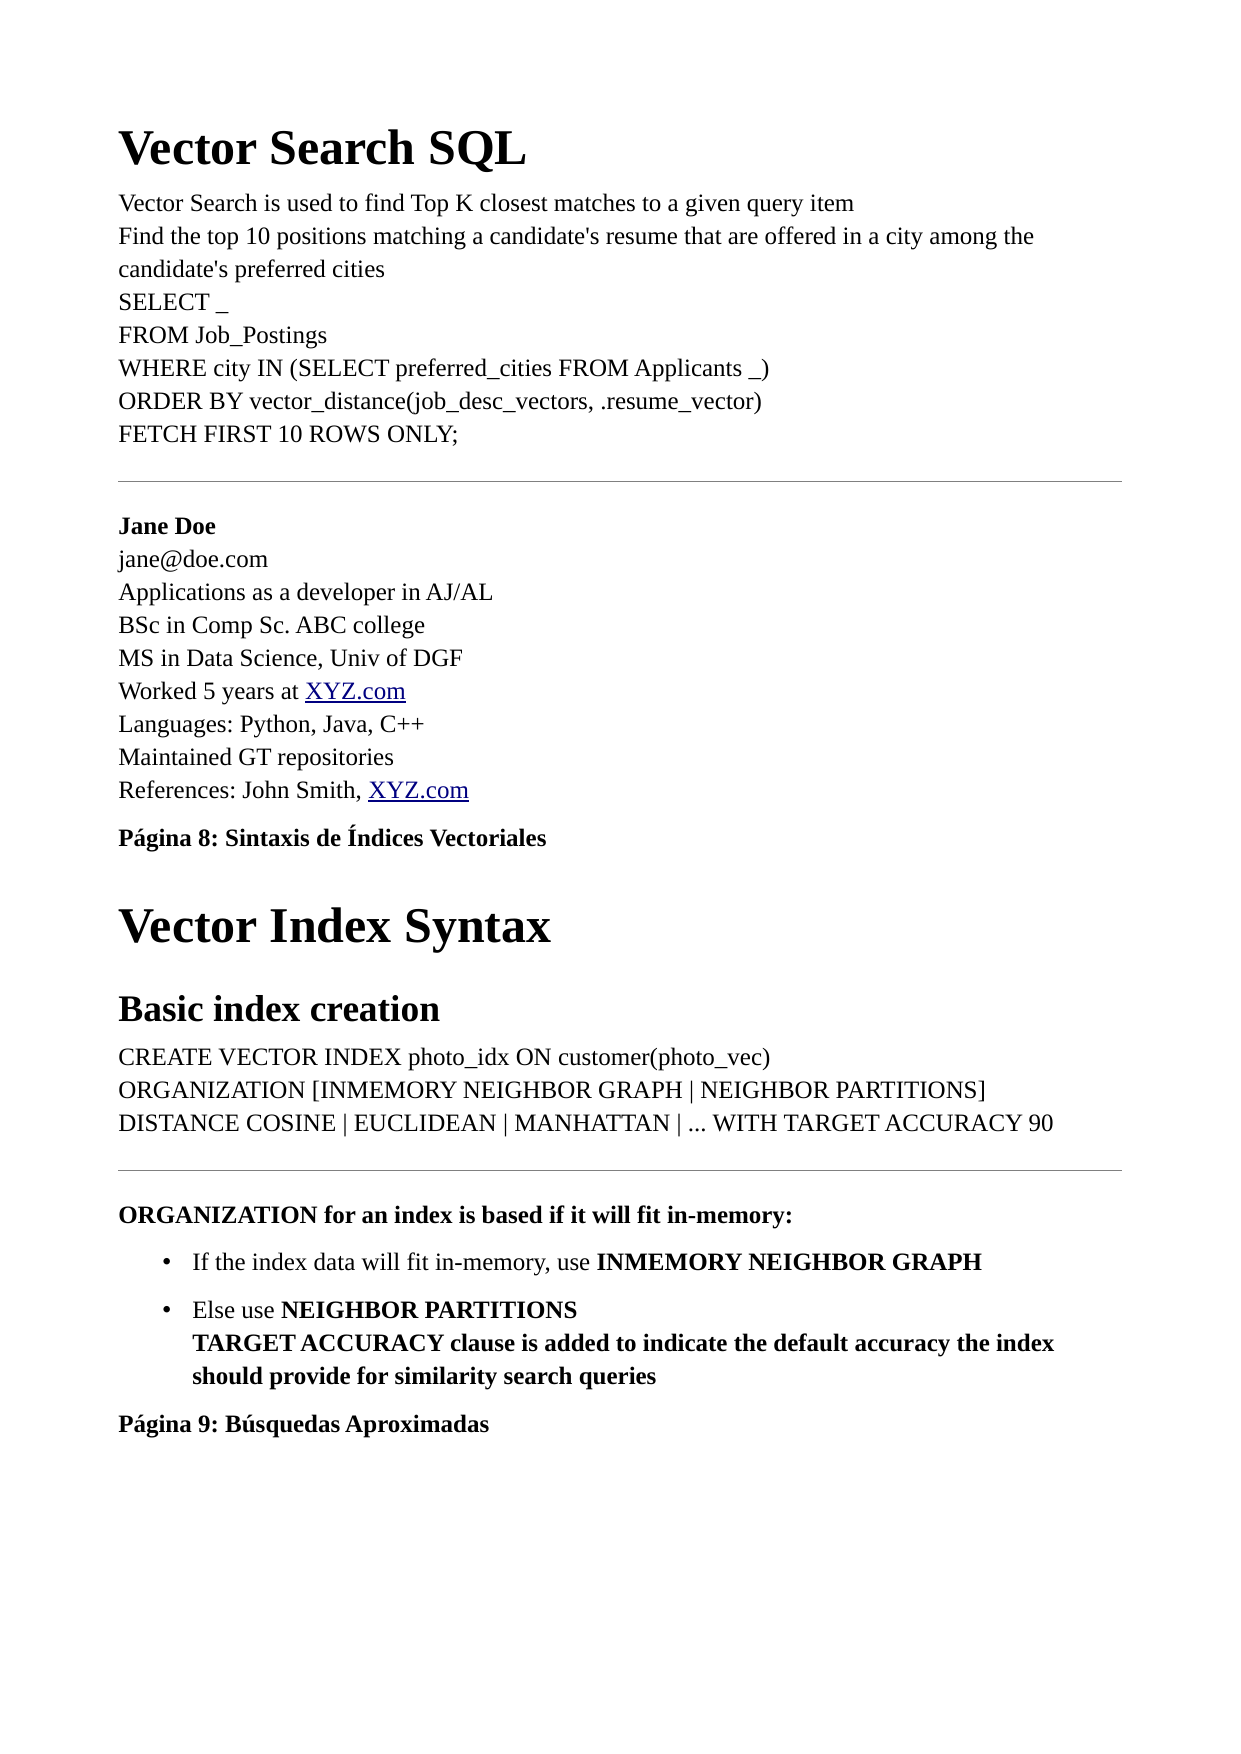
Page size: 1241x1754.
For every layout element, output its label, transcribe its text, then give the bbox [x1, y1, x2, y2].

subtitle Vector Search SQL [118, 118, 1122, 176]
text Página 9: Búsquedas Aproximadas [118, 1409, 1122, 1437]
text ORGANIZATION for an index is based if it will fit in-memory: [118, 1200, 1122, 1229]
text Jane Doe jane@doe.com Applications as a developer in AJ/AL BSc in Comp Sc. ABC college MS in Data Science, Univ of DGF Worked 5 years at XYZ.com Languages: Python, Java, C++ Maintained GT repositories References: John Smith, XYZ.com [118, 511, 1122, 804]
text Página 8: Sintaxis de Índices Vectoriales [118, 823, 1122, 852]
subtitle Basic index creation [118, 986, 1122, 1029]
subtitle Vector Index Syntax [118, 896, 1122, 953]
text CREATE VECTOR INDEX photo_idx ON customer(photo_vec) ORGANIZATION [INMEMORY NEIGHBOR GRAPH | NEIGHBOR PARTITIONS] DISTANCE COSINE | EUCLIDEAN | MANHATTAN | ... WITH TARGET ACCURACY 90 [118, 1042, 1122, 1137]
text Vector Search is used to find Top K closest matches to a given query item Find the top 10 positions matching a candidate's resume that are offered in a city among the candidate's preferred cities SELECT _ FROM Job_Postings WHERE city IN (SELECT preferred_cities FROM Applicants _) ORDER BY vector_distance(job_desc_vectors, .resume_vector) FETCH FIRST 10 ROWS ONLY; [118, 188, 1122, 448]
list Else use NEIGHBOR PARTITIONS TARGET ACCURACY clause is added to indicate the default accuracy the index should provide for similarity search queries [162, 1295, 1122, 1390]
list If the index data will fit in-memory, use INMEMORY NEIGHBOR GRAPH [162, 1247, 1122, 1276]
